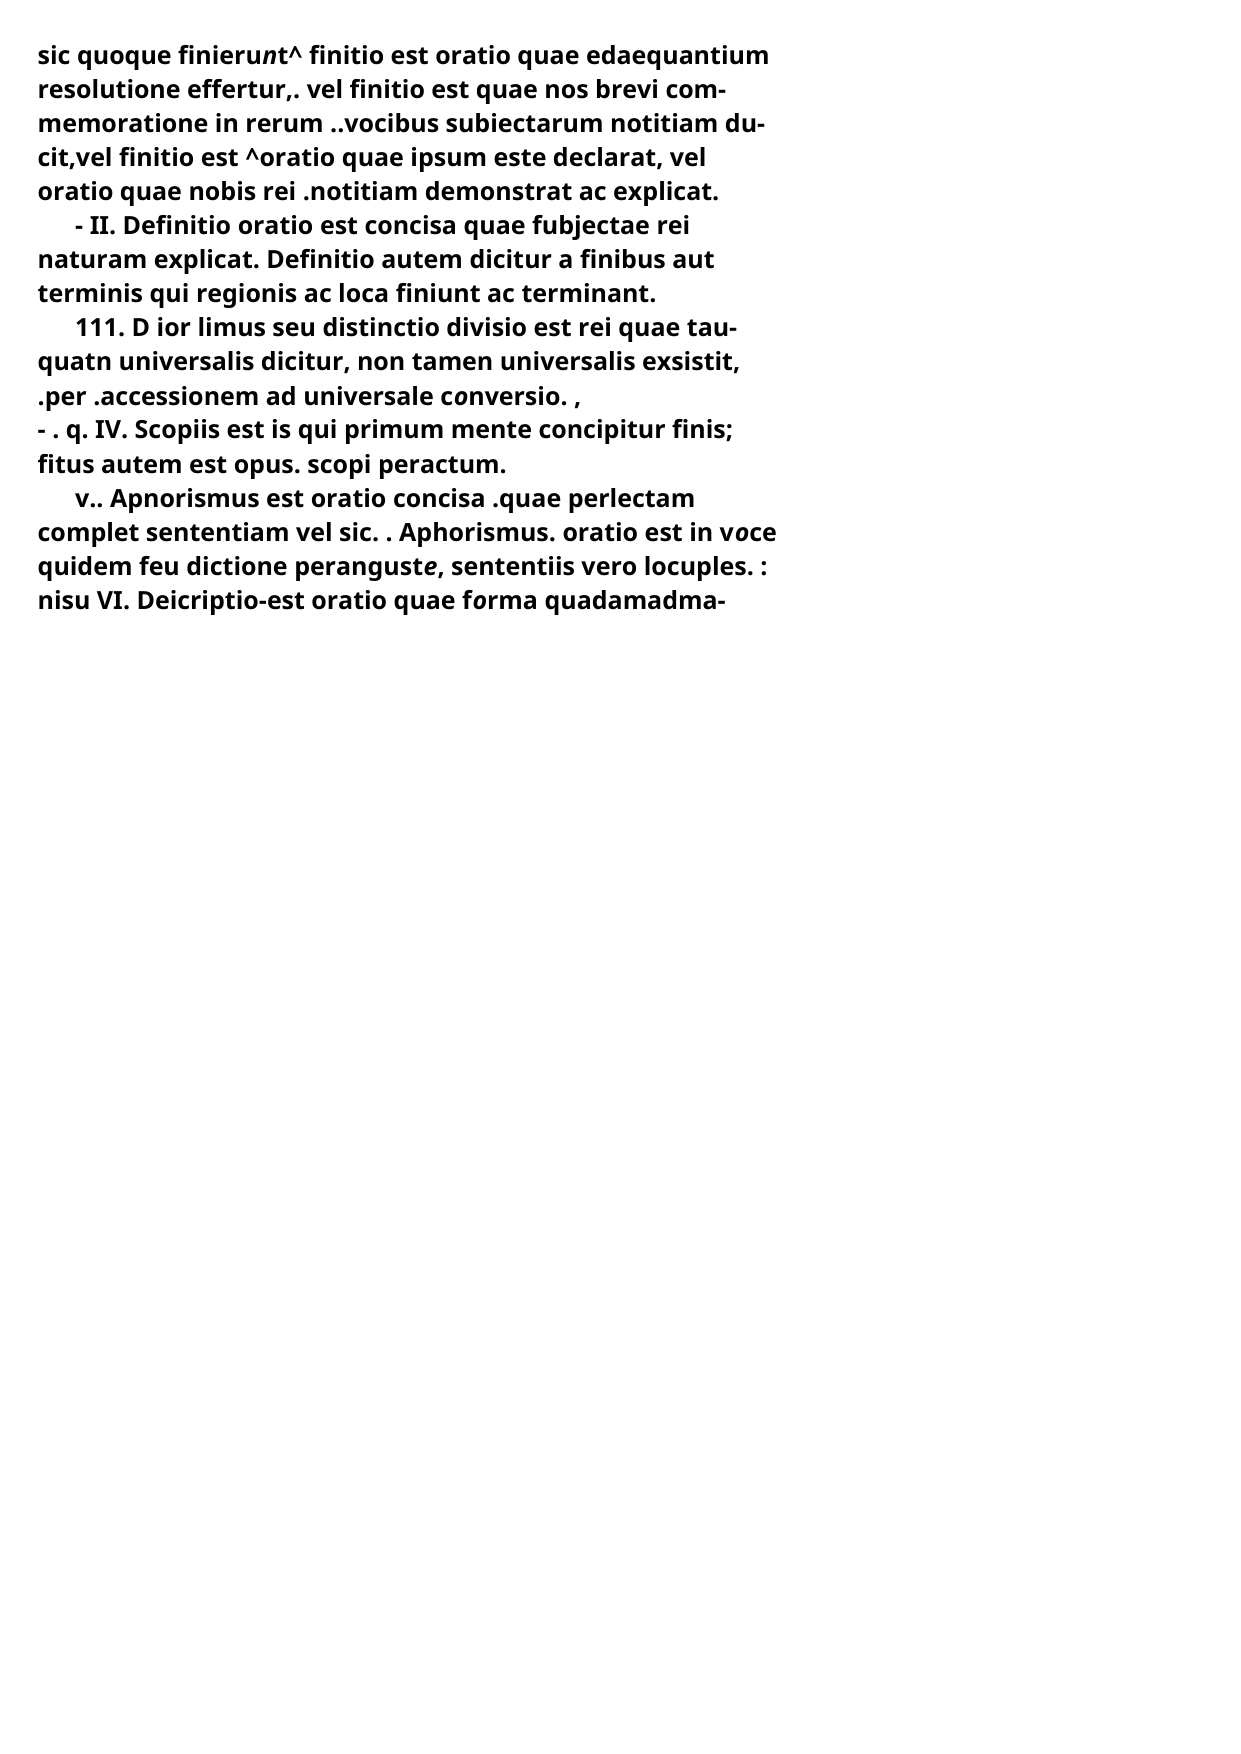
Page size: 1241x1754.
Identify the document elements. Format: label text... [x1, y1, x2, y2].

text 111. D ior limus seu distinctio divisio est rei quae tau- quatn universalis dicitur, non tamen universalis exsistit, .per .accessionem ad universale conversio. , [37, 310, 1203, 412]
text - II. Definitio oratio est concisa quae fubjectae rei naturam explicat. Definitio autem dicitur a finibus aut terminis qui regionis ac loca finiunt ac terminant. [37, 208, 1203, 310]
text - . q. IV. Scopiis est is qui primum mente concipitur finis; fitus autem est opus. scopi peractum. [37, 412, 1203, 480]
text v.. Apnorismus est oratio concisa .quae perlectam complet sententiam vel sic. . Aphorismus. oratio est in voce quidem feu dictione peranguste, sententiis vero locuples. : nisu VI. Deicriptio-est oratio quae forma quadamadma- [37, 480, 1203, 617]
text sic quoque finierunt^ finitio est oratio quae edaequantium resolutione effertur,. vel finitio est quae nos brevi com- memoratione in rerum ..vocibus subiectarum notitiam du- cit,vel finitio est ^oratio quae ipsum este declarat, vel oratio quae nobis rei .notitiam demonstrat ac explicat. [37, 37, 1203, 208]
